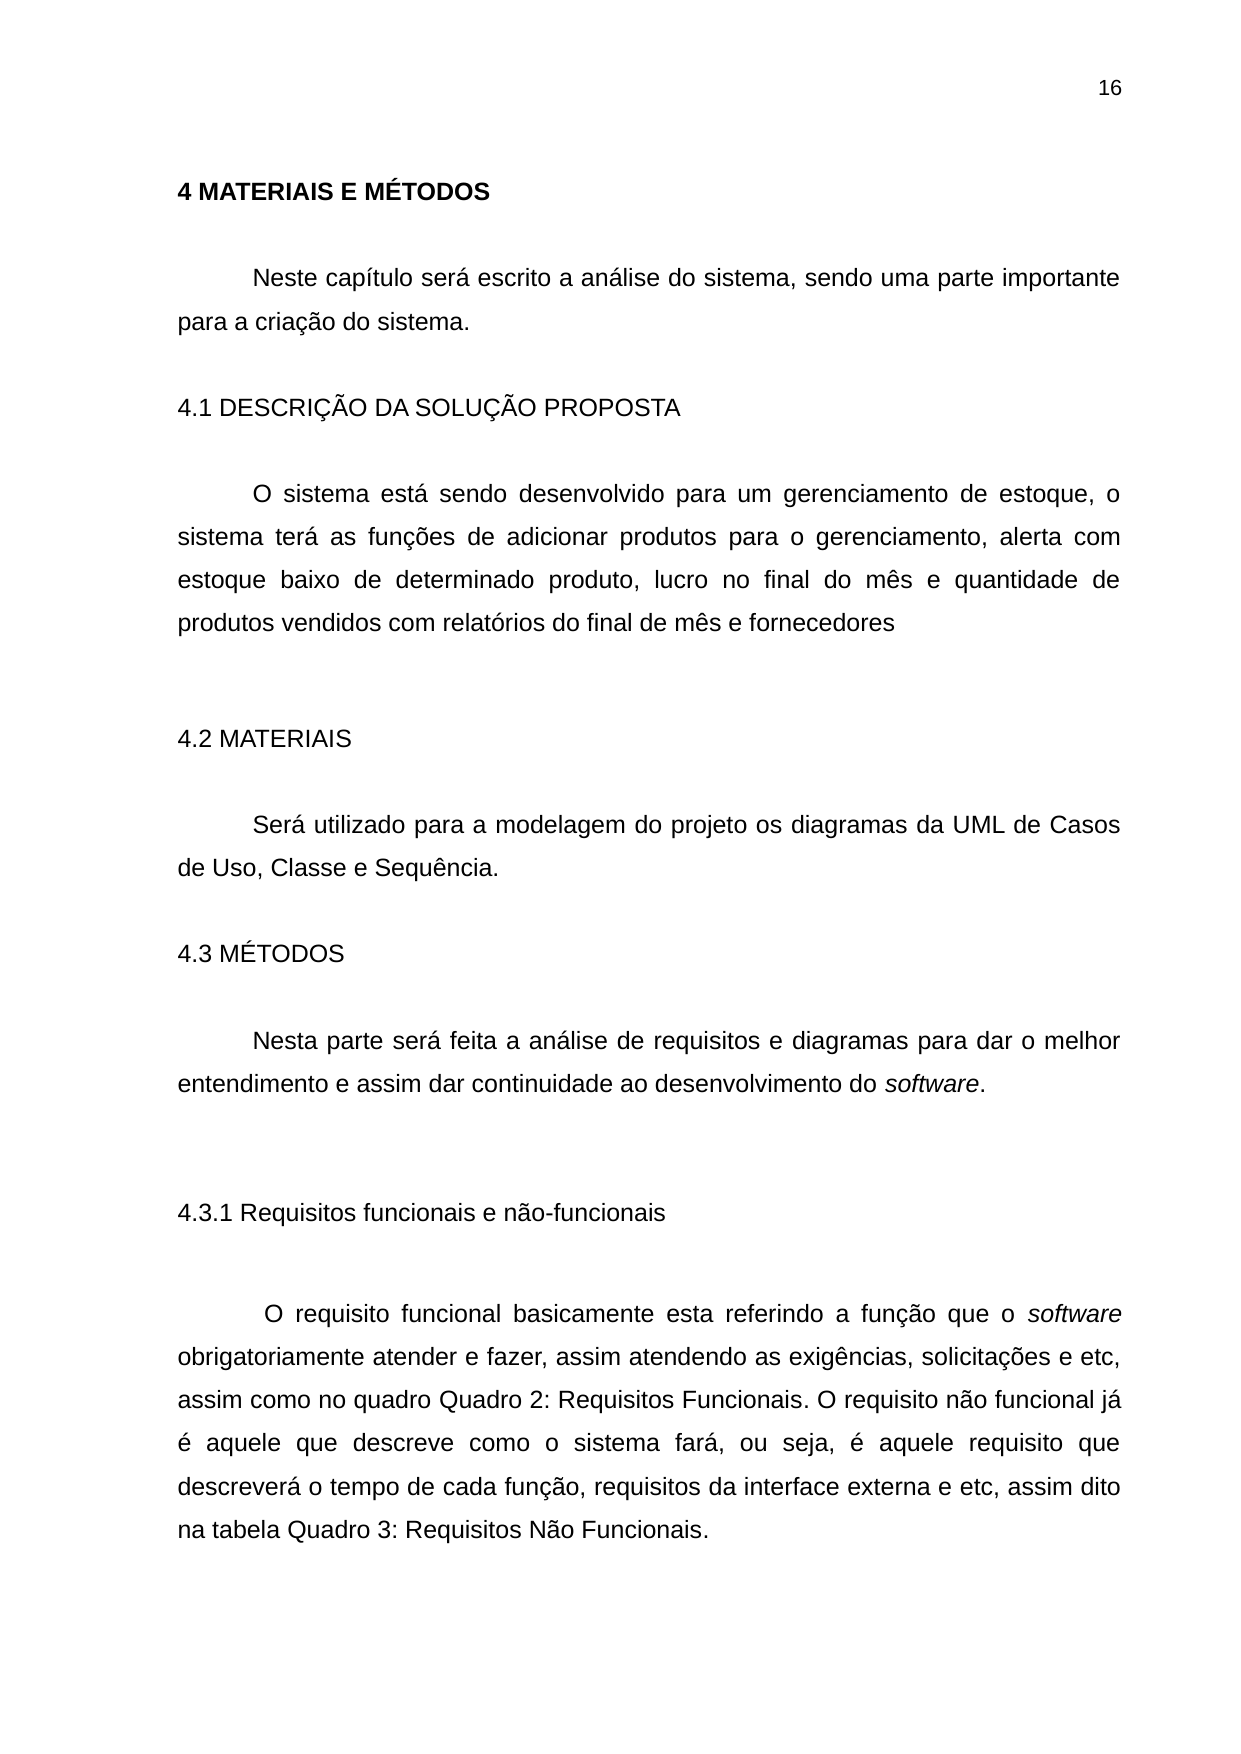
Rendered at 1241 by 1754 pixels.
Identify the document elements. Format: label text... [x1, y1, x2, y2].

text Será utilizado para a modelagem do projeto os diagramas da UML de Casos de Uso, Classe e Sequência. [177, 810, 1122, 882]
text O sistema está sendo desenvolvido para um gerenciamento de estoque, o sistema terá as funções de adicionar produtos para o gerenciamento, alerta com estoque baixo de determinado produto, lucro no final do mês e quantidade de produtos vendidos com relatórios do final de mês e fornecedores [177, 479, 1122, 637]
subtitle 4.3.1 Requisitos funcionais e não-funcionais [177, 1198, 1122, 1227]
subtitle 4 MATERIAIS E MÉTODOS [177, 177, 1122, 206]
subtitle 4.3 Métodos [177, 939, 1122, 968]
subtitle 4.2 Materiais [177, 724, 1122, 753]
text O requisito funcional basicamente esta referindo a função que o software obrigatoriamente atender e fazer, assim atendendo as exigências, solicitações e etc, assim como no quadro Quadro 2: Requisitos Funcionais. O requisito não funcional já é aquele que descreve como o sistema fará, ou seja, é aquele requisito que descreverá o tempo de cada função, requisitos da interface externa e etc, assim dito na tabela Quadro 3: Requisitos Não Funcionais. [177, 1299, 1122, 1543]
text Neste capítulo será escrito a análise do sistema, sendo uma parte importante para a criação do sistema. [177, 263, 1122, 335]
text Nesta parte será feita a análise de requisitos e diagramas para dar o melhor entendimento e assim dar continuidade ao desenvolvimento do software. [177, 1026, 1122, 1098]
subtitle 4.1 Descrição da solução proposta [177, 393, 1122, 422]
